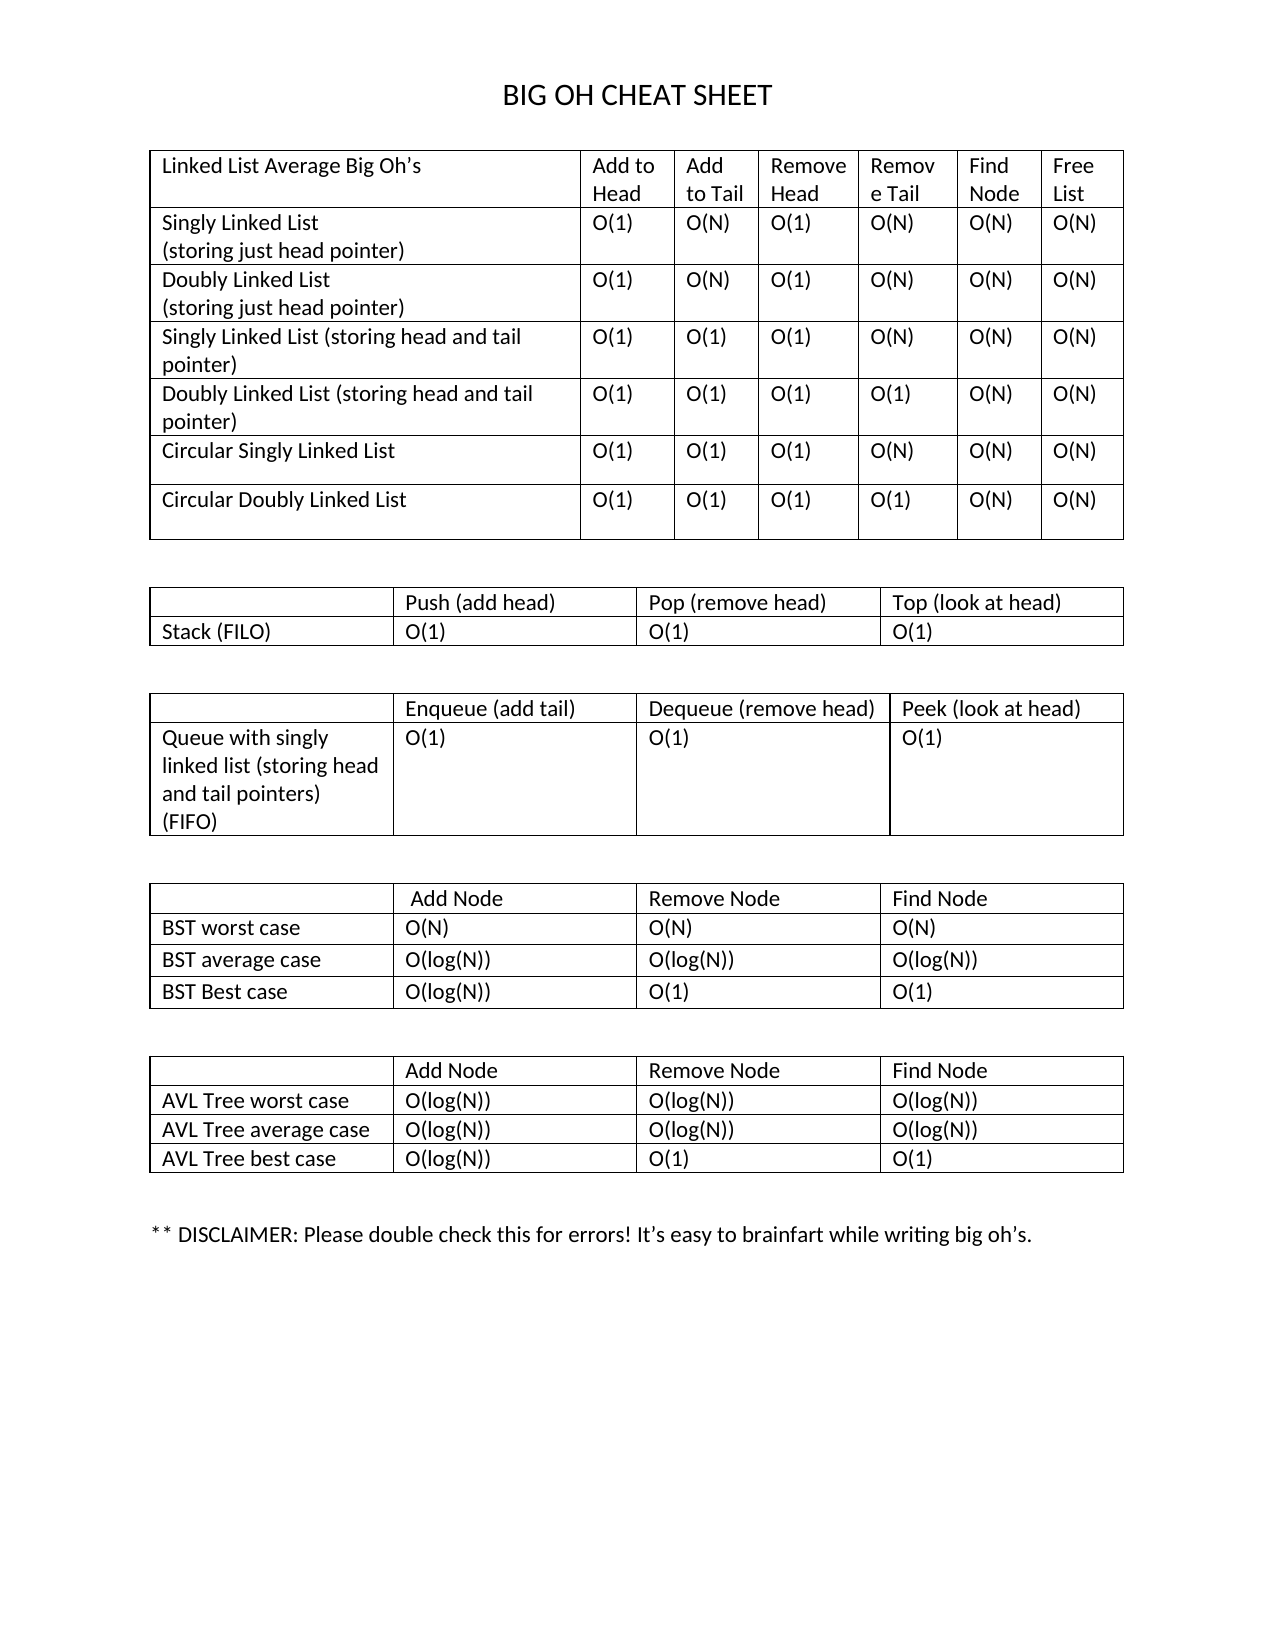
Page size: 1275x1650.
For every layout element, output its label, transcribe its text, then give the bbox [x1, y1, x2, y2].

table_header Free List [1042, 151, 1123, 207]
table_cell O(1) [881, 617, 1123, 645]
table_header [151, 694, 393, 722]
table_cell O(1) [637, 723, 889, 835]
table_cell Stack (FILO) [151, 617, 393, 645]
text ** DISCLAIMER: Please double check this for errors! It’s easy to brainfart while writing big oh’s. [150, 1220, 1125, 1248]
table_header Linked List Average Big Oh’s [151, 151, 580, 207]
table_cell Circular Doubly Linked List [151, 485, 580, 539]
table_cell O(N) [675, 265, 758, 321]
table_cell O(log(N)) [881, 945, 1123, 976]
table_header Add Node [394, 884, 636, 912]
table_cell BST Best case [151, 977, 393, 1008]
table_cell O(1) [581, 379, 674, 435]
table_cell O(log(N)) [394, 977, 636, 1008]
table_cell O(1) [759, 208, 858, 264]
table_header [151, 884, 393, 912]
table_cell O(1) [675, 322, 758, 378]
table_cell O(1) [394, 723, 636, 835]
table_cell O(1) [759, 379, 858, 435]
table_cell AVL Tree best case [151, 1144, 393, 1172]
table_cell O(N) [1042, 379, 1123, 435]
table_cell Circular Singly Linked List [151, 436, 580, 484]
table_cell O(1) [759, 436, 858, 484]
table_cell O(N) [1042, 322, 1123, 378]
table_cell O(1) [581, 208, 674, 264]
table_header Find Node [958, 151, 1041, 207]
table_cell O(log(N)) [394, 945, 636, 976]
table_header Add to Head [581, 151, 674, 207]
table_cell O(log(N)) [394, 1144, 636, 1172]
table_cell O(1) [859, 379, 957, 435]
table_cell O(log(N)) [394, 1115, 636, 1143]
table_cell O(N) [881, 914, 1123, 944]
table_cell O(1) [675, 436, 758, 484]
table_cell O(log(N)) [637, 1115, 880, 1143]
table_cell AVL Tree worst case [151, 1086, 393, 1114]
table_header Remove Node [637, 1057, 880, 1085]
table_header Enqueue (add tail) [394, 694, 636, 722]
table_header Find Node [881, 1057, 1123, 1085]
table_cell O(N) [958, 208, 1041, 264]
table_cell Singly Linked List (storing just head pointer) [151, 208, 580, 264]
table_cell O(log(N)) [881, 1086, 1123, 1114]
table_header [151, 1057, 393, 1085]
table_header Push (add head) [394, 588, 636, 616]
table_cell O(N) [958, 265, 1041, 321]
table_cell O(N) [958, 436, 1041, 484]
table_cell Queue with singly linked list (storing head and tail pointers) (FIFO) [151, 723, 393, 835]
table_cell O(1) [394, 617, 636, 645]
table_header Add Node [394, 1057, 636, 1085]
table_cell O(N) [394, 914, 636, 944]
table_cell O(N) [1042, 265, 1123, 321]
table_cell O(N) [675, 208, 758, 264]
table_cell Doubly Linked List (storing just head pointer) [151, 265, 580, 321]
table_header Peek (look at head) [891, 694, 1123, 722]
table_cell O(1) [637, 617, 880, 645]
table_cell O(1) [759, 265, 858, 321]
table_header [151, 588, 393, 616]
table_cell O(N) [1042, 485, 1123, 539]
table_cell BST average case [151, 945, 393, 976]
table_cell O(1) [637, 1144, 880, 1172]
table_cell O(1) [637, 977, 880, 1008]
table_cell O(1) [581, 436, 674, 484]
table_cell O(1) [581, 485, 674, 539]
table_cell O(N) [859, 265, 957, 321]
table_cell O(1) [859, 485, 957, 539]
table_cell O(log(N)) [881, 1115, 1123, 1143]
table_cell O(N) [958, 322, 1041, 378]
table_cell O(1) [675, 485, 758, 539]
table_header Add to Tail [675, 151, 758, 207]
table_cell BST worst case [151, 914, 393, 944]
table_cell O(1) [581, 322, 674, 378]
table_cell AVL Tree average case [151, 1115, 393, 1143]
table_header Remove Node [637, 884, 880, 912]
table_header Remove Tail [859, 151, 957, 207]
table_cell Singly Linked List (storing head and tail pointer) [151, 322, 580, 378]
table_cell Doubly Linked List (storing head and tail pointer) [151, 379, 580, 435]
table_cell O(N) [958, 485, 1041, 539]
table_cell O(N) [637, 914, 880, 944]
table_cell O(1) [891, 723, 1123, 835]
table_cell O(log(N)) [394, 1086, 636, 1114]
table_header Dequeue (remove head) [637, 694, 889, 722]
table_cell O(N) [859, 436, 957, 484]
table_cell O(1) [581, 265, 674, 321]
table_cell O(N) [1042, 208, 1123, 264]
table_cell O(log(N)) [637, 1086, 880, 1114]
table_header Find Node [881, 884, 1123, 912]
table_cell O(N) [958, 379, 1041, 435]
table_cell O(1) [759, 485, 858, 539]
table_cell O(1) [675, 379, 758, 435]
table_header Top (look at head) [881, 588, 1123, 616]
table_cell O(N) [1042, 436, 1123, 484]
table_cell O(N) [859, 208, 957, 264]
table_cell O(log(N)) [637, 945, 880, 976]
table_cell O(1) [881, 1144, 1123, 1172]
table_header Pop (remove head) [637, 588, 880, 616]
table_cell O(1) [759, 322, 858, 378]
table_header Remove Head [759, 151, 858, 207]
table_cell O(1) [881, 977, 1123, 1008]
table_cell O(N) [859, 322, 957, 378]
